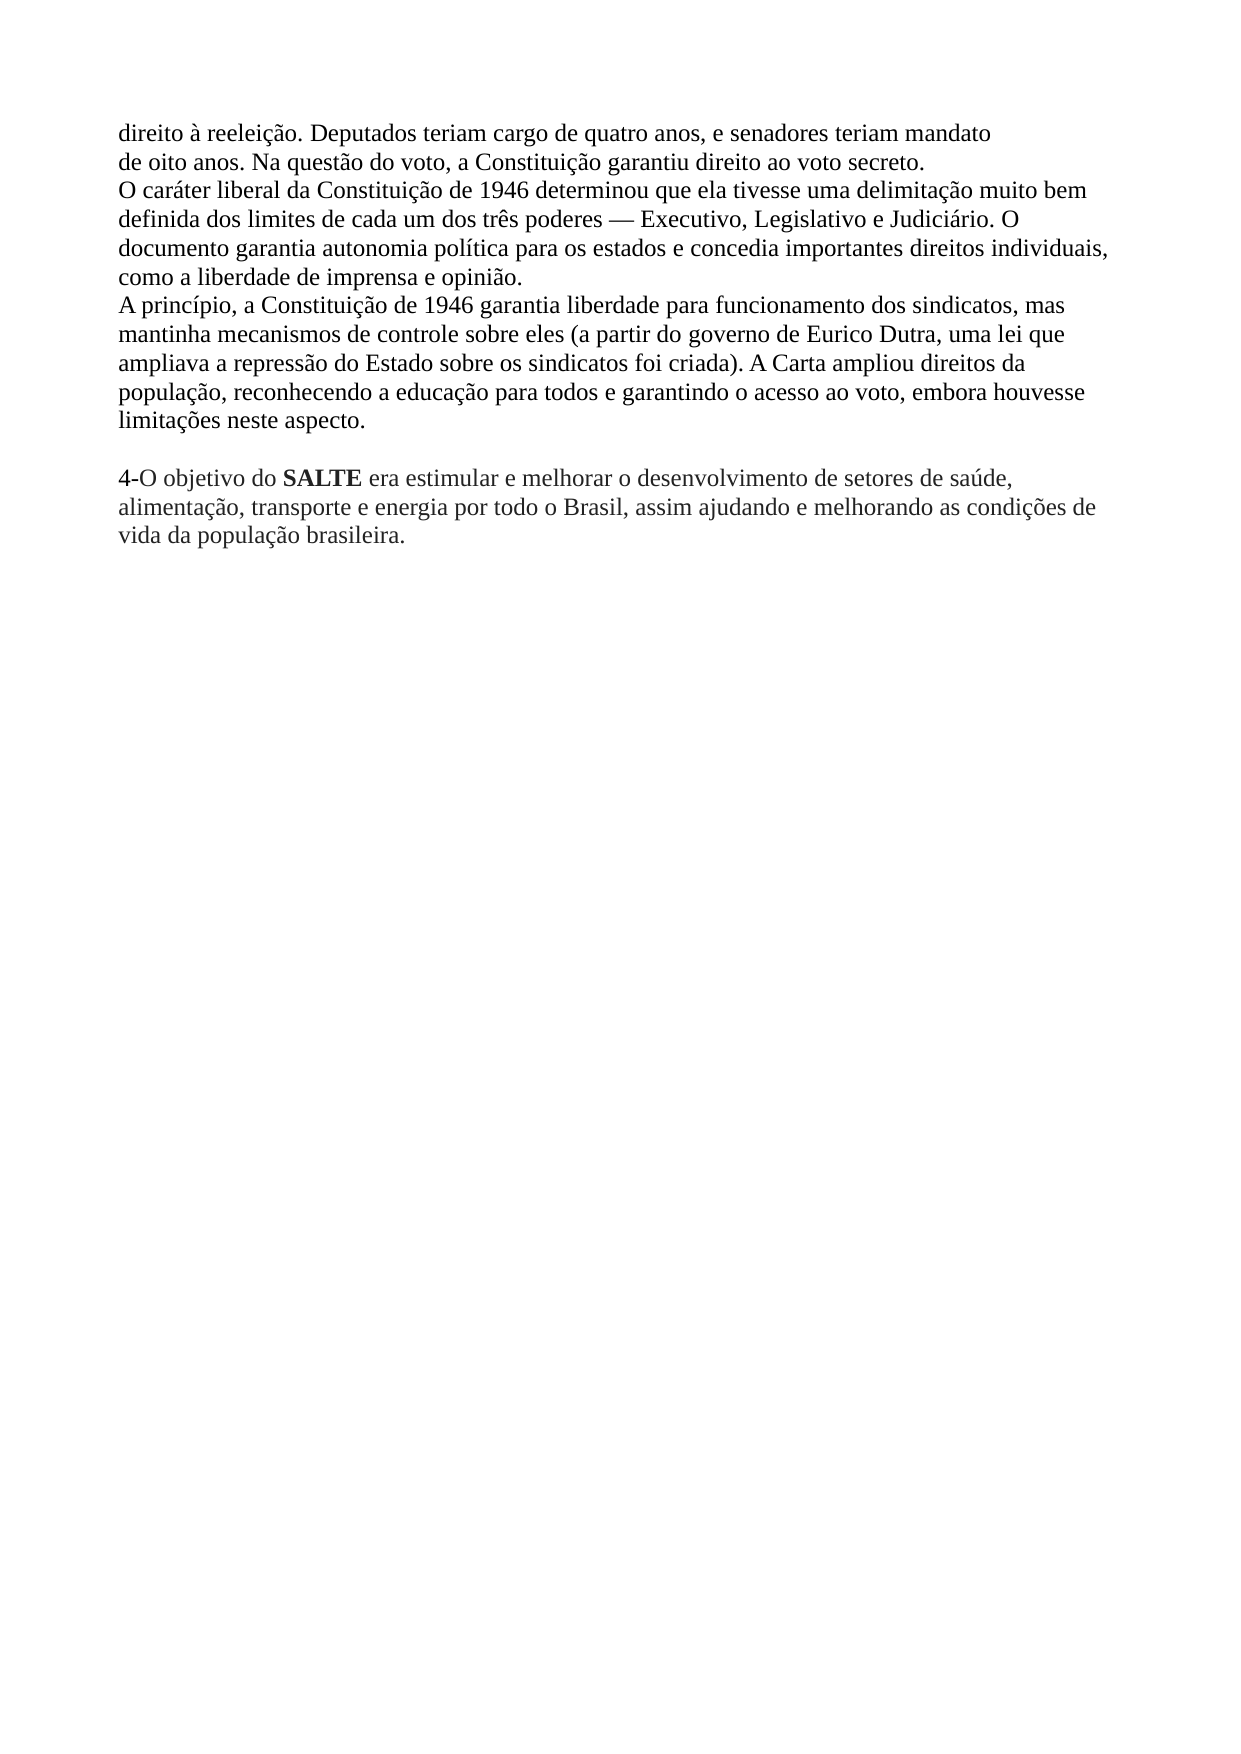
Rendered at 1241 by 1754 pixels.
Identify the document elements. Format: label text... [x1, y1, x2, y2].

text A princípio, a Constituição de 1946 garantia liberdade para funcionamento dos sindicatos, mas mantinha mecanismos de controle sobre eles (a partir do governo de Eurico Dutra, uma lei que ampliava a repressão do Estado sobre os sindicatos foi criada). A Carta ampliou direitos da população, reconhecendo a educação para todos e garantindo o acesso ao voto, embora houvesse limitações neste aspecto. [118, 291, 1122, 434]
text 4-O objetivo do SALTE era estimular e melhorar o desenvolvimento de setores de saúde, alimentação, transporte e energia por todo o Brasil, assim ajudando e melhorando as condições de vida da população brasileira. [118, 463, 1122, 549]
text O caráter liberal da Constituição de 1946 determinou que ela tivesse uma delimitação muito bem definida dos limites de cada um dos três poderes — Executivo, Legislativo e Judiciário. O documento garantia autonomia política para os estados e concedia importantes direitos individuais, como a liberdade de imprensa e opinião. [118, 176, 1122, 291]
text direito à reeleição. Deputados teriam cargo de quatro anos, e senadores teriam mandato de oito anos. Na questão do voto, a Constituição garantiu direito ao voto secreto. [118, 118, 1122, 176]
